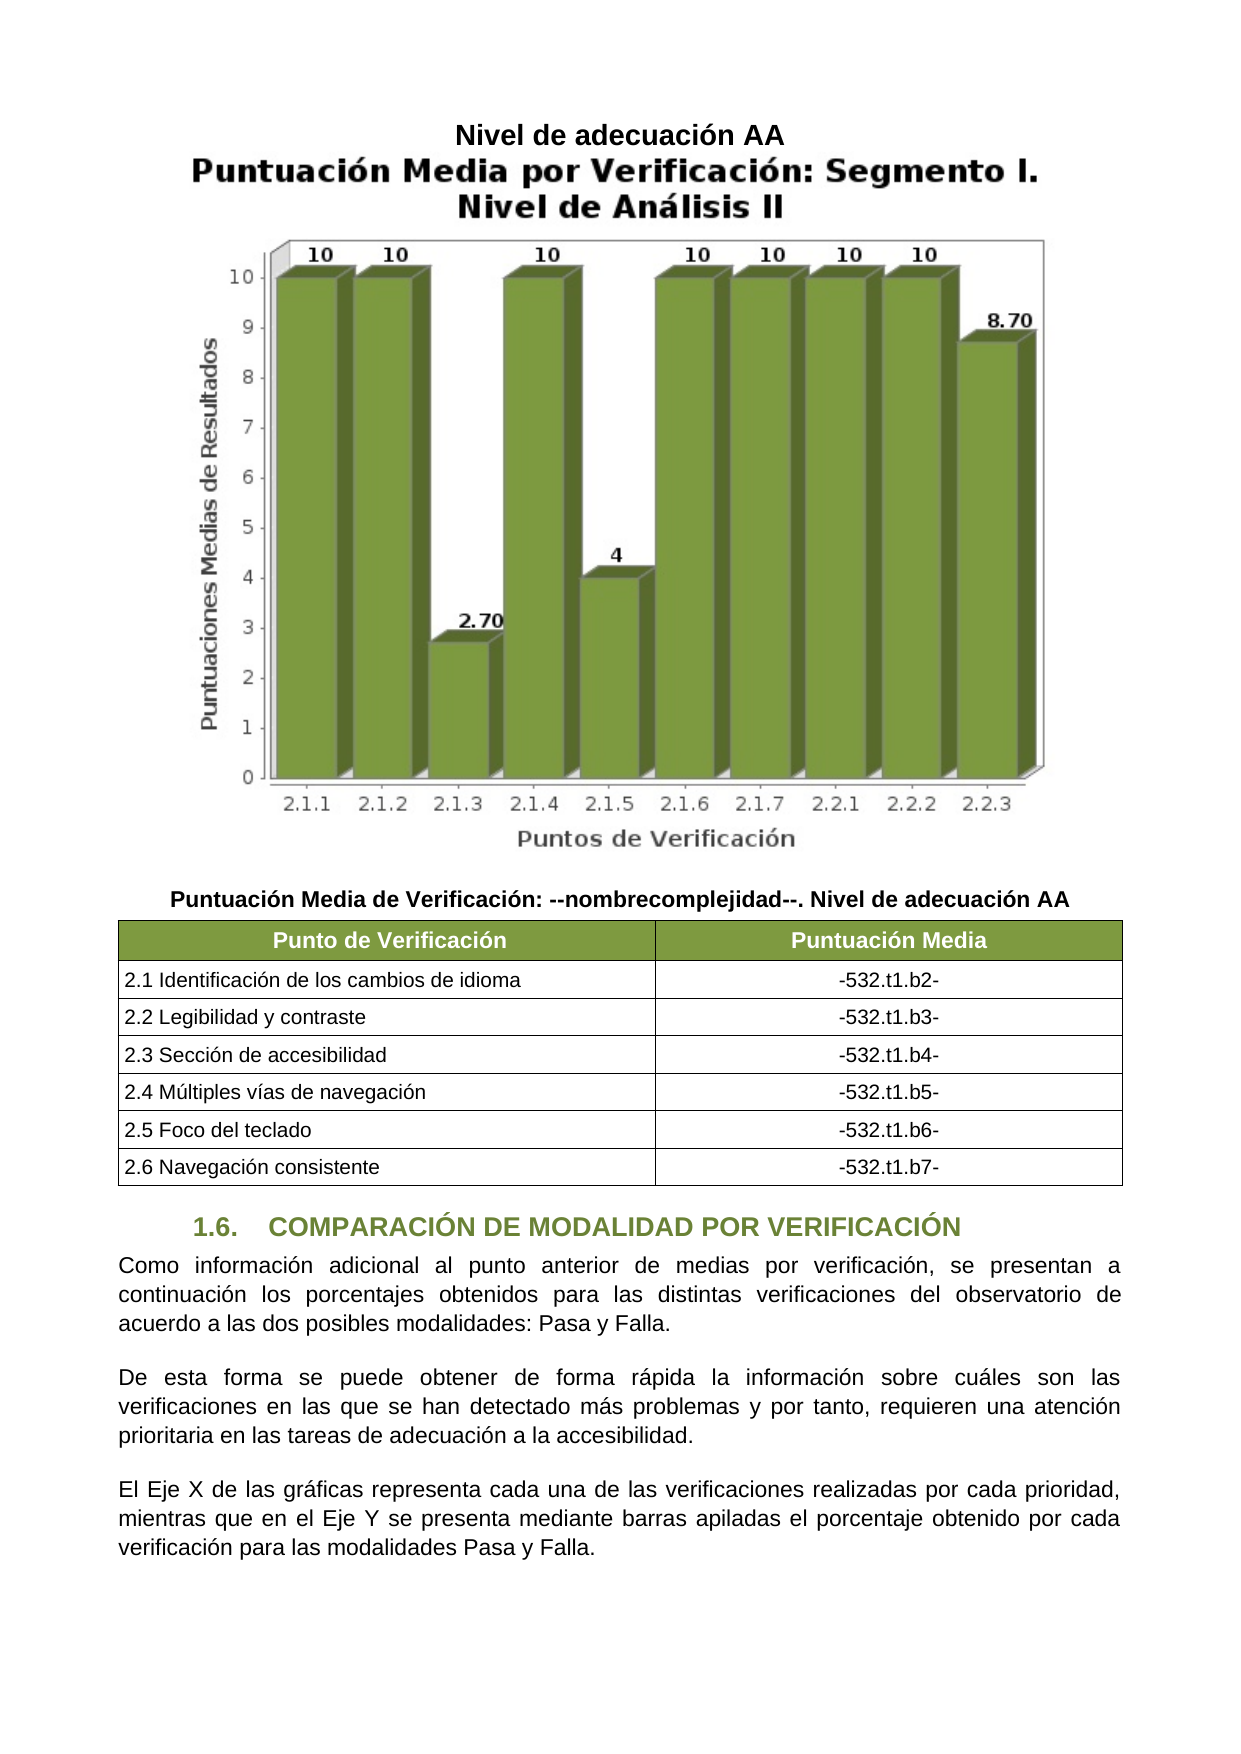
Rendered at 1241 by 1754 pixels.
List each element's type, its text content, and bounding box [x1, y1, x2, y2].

table_cell -532.t1.b3- [656, 999, 1122, 1035]
text Nivel de adecuación AA [118, 118, 1122, 152]
table_cell 2.6 Navegación consistente [119, 1149, 655, 1185]
table_cell 2.2 Legibilidad y contraste [119, 999, 655, 1035]
subtitle Comparación de modalidad por verificación [185, 1211, 1122, 1242]
text El Eje X de las gráficas representa cada una de las verificaciones realizadas por cada prioridad, mientras que en el Eje Y se presenta mediante barras apiladas el porcentaje obtenido por cada verificación para las modalidades Pasa y Falla. [118, 1476, 1122, 1560]
picture [178, 151, 1062, 861]
table_cell 2.1 Identificación de los cambios de idioma [119, 961, 655, 998]
table_cell 2.5 Foco del teclado [119, 1111, 655, 1148]
table_cell -532.t1.b6- [656, 1111, 1122, 1148]
text De esta forma se puede obtener de forma rápida la información sobre cuáles son las verificaciones en las que se han detectado más problemas y por tanto, requieren una atención prioritaria en las tareas de adecuación a la accesibilidad. [118, 1364, 1122, 1448]
text Puntuación Media de Verificación: --nombrecomplejidad--. Nivel de adecuación AA [118, 886, 1122, 912]
table_cell 2.4 Múltiples vías de navegación [119, 1074, 655, 1110]
table_cell -532.t1.b5- [656, 1074, 1122, 1110]
table_header Punto de Verificación [119, 921, 655, 960]
table_cell -532.t1.b4- [656, 1036, 1122, 1073]
table_cell 2.3 Sección de accesibilidad [119, 1036, 655, 1073]
table_cell -532.t1.b2- [656, 961, 1122, 998]
table_header Puntuación Media [656, 921, 1122, 960]
table_cell -532.t1.b7- [656, 1149, 1122, 1185]
text Como información adicional al punto anterior de medias por verificación, se presentan a continuación los porcentajes obtenidos para las distintas verificaciones del observatorio de acuerdo a las dos posibles modalidades: Pasa y Falla. [118, 1252, 1122, 1336]
